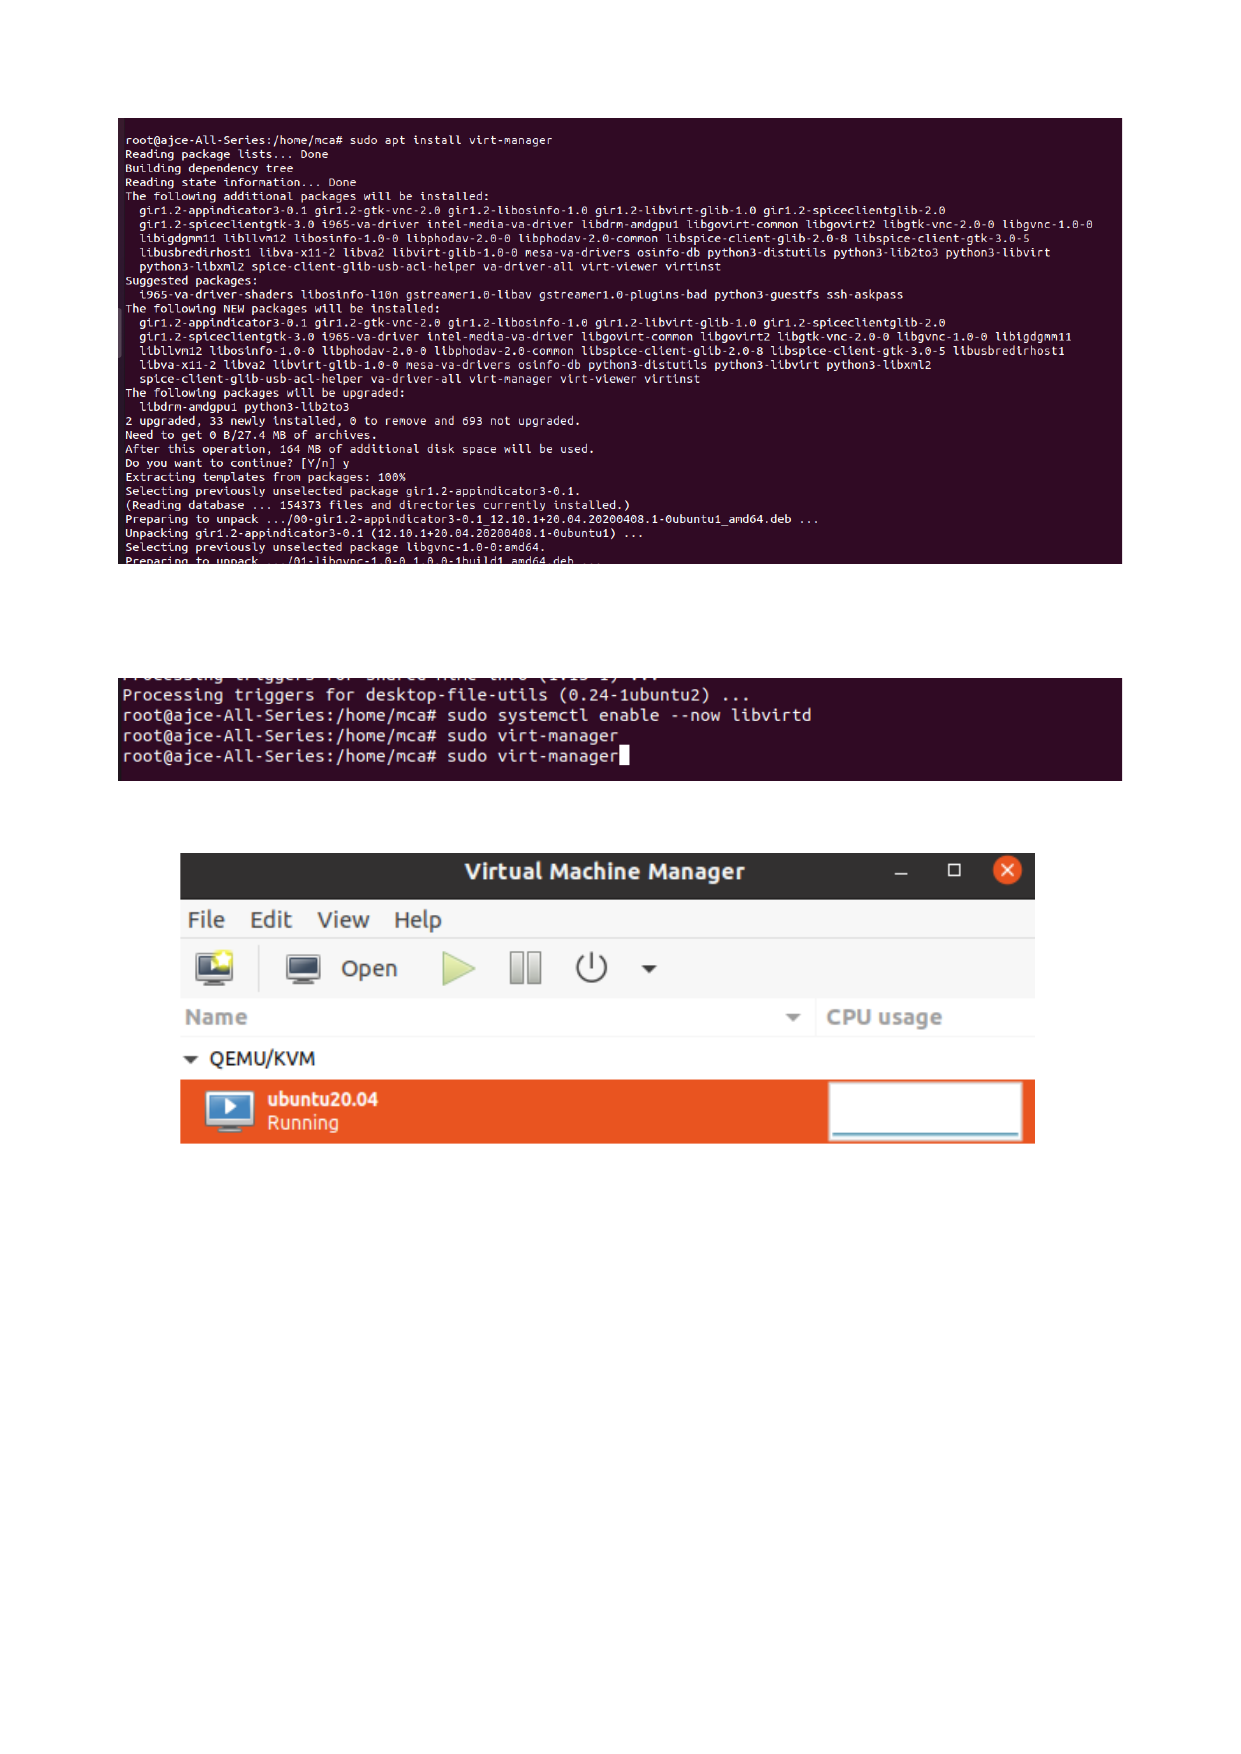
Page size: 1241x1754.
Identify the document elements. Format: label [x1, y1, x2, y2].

picture [118, 678, 1123, 781]
picture [180, 853, 1035, 1754]
picture [118, 118, 1123, 564]
